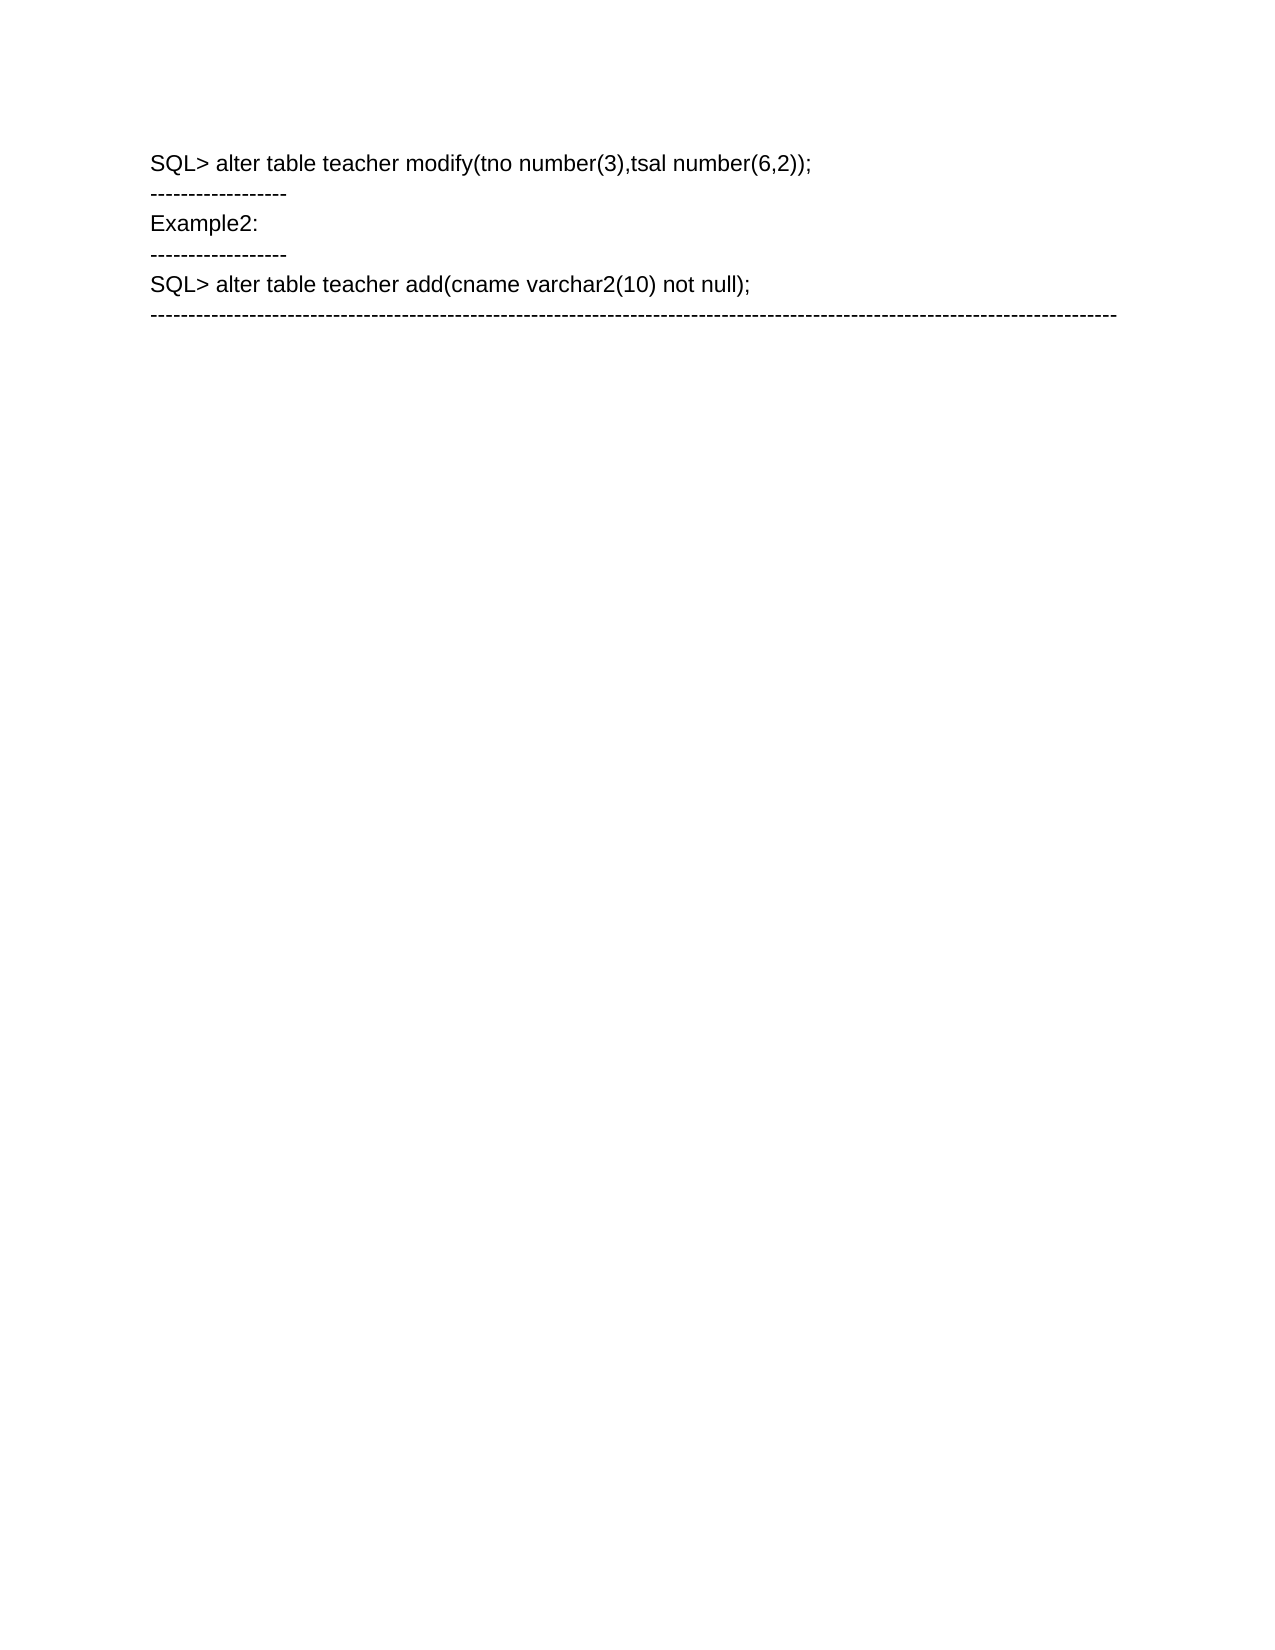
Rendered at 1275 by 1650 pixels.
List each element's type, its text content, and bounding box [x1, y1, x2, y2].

text Example2: [150, 210, 1125, 237]
text ------------------ [150, 241, 1125, 267]
text SQL> alter table teacher modify(tno number(3),tsal number(6,2)); [150, 150, 1125, 176]
text ------------------ [150, 180, 1125, 207]
text ------------------------------------------------------------------------------------------------------------------------------- [150, 301, 1125, 327]
text SQL> alter table teacher add(cname varchar2(10) not null); [150, 271, 1125, 297]
